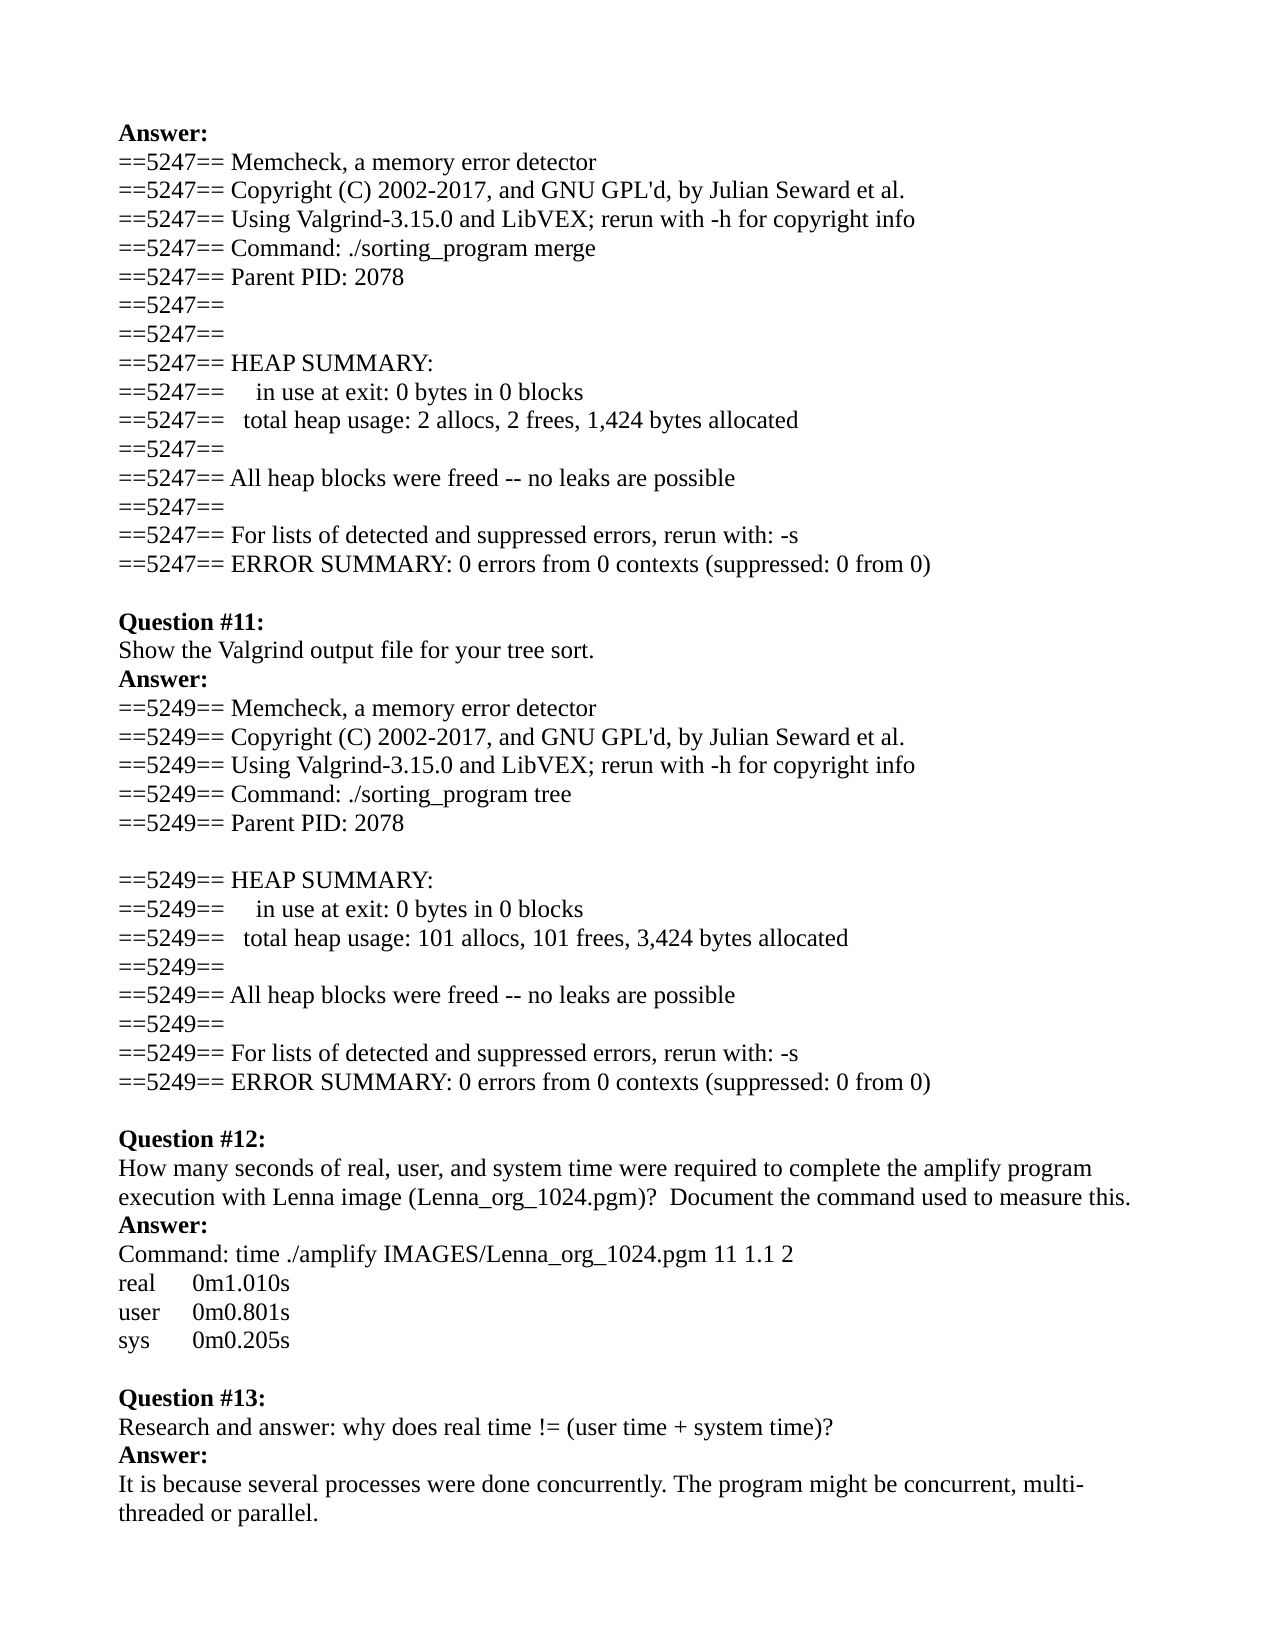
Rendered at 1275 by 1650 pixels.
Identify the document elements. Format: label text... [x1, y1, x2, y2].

text ==5247== [118, 291, 1157, 319]
text ==5249== Memcheck, a memory error detector [118, 693, 1157, 722]
text Show the Valgrind output file for your tree sort. [118, 636, 1157, 664]
text It is because several processes were done concurrently. The program might be concurrent, multi-threaded or parallel. [118, 1469, 1157, 1527]
text ==5247== in use at exit: 0 bytes in 0 blocks [118, 377, 1157, 406]
text How many seconds of real, user, and system time were required to complete the amplify program execution with Lenna image (Lenna_org_1024.pgm)? Document the command used to measure this. [118, 1153, 1157, 1211]
text Answer: [118, 118, 1157, 147]
text ==5249== Command: ./sorting_program tree [118, 779, 1157, 808]
text ==5247== Parent PID: 2078 [118, 262, 1157, 291]
text ==5247== ERROR SUMMARY: 0 errors from 0 contexts (suppressed: 0 from 0) [118, 549, 1157, 578]
text ==5247== HEAP SUMMARY: [118, 348, 1157, 377]
text ==5247== Copyright (C) 2002-2017, and GNU GPL'd, by Julian Seward et al. [118, 176, 1157, 204]
text user 0m0.801s [118, 1297, 1157, 1326]
text ==5249== All heap blocks were freed -- no leaks are possible [118, 981, 1157, 1009]
text Question #12: [118, 1124, 1157, 1153]
text ==5249== HEAP SUMMARY: [118, 866, 1157, 894]
text ==5247== Command: ./sorting_program merge [118, 233, 1157, 262]
text ==5249== [118, 1009, 1157, 1038]
text ==5247== For lists of detected and suppressed errors, rerun with: -s [118, 521, 1157, 549]
text ==5249== For lists of detected and suppressed errors, rerun with: -s [118, 1038, 1157, 1067]
text ==5249== [118, 952, 1157, 981]
text Answer: [118, 664, 1157, 693]
text ==5247== [118, 434, 1157, 463]
text Research and answer: why does real time != (user time + system time)? [118, 1412, 1157, 1441]
text Question #13: [118, 1383, 1157, 1412]
text ==5247== [118, 319, 1157, 348]
text ==5247== Using Valgrind-3.15.0 and LibVEX; rerun with -h for copyright info [118, 204, 1157, 233]
text ==5249== ERROR SUMMARY: 0 errors from 0 contexts (suppressed: 0 from 0) [118, 1067, 1157, 1096]
text ==5247== [118, 492, 1157, 521]
text ==5247== Memcheck, a memory error detector [118, 147, 1157, 176]
text ==5249== Copyright (C) 2002-2017, and GNU GPL'd, by Julian Seward et al. [118, 722, 1157, 751]
text Question #11: [118, 607, 1157, 636]
text real 0m1.010s [118, 1268, 1157, 1297]
text ==5247== total heap usage: 2 allocs, 2 frees, 1,424 bytes allocated [118, 406, 1157, 434]
text ==5249== in use at exit: 0 bytes in 0 blocks [118, 894, 1157, 923]
text sys 0m0.205s [118, 1326, 1157, 1354]
text ==5249== Parent PID: 2078 [118, 808, 1157, 837]
text Command: time ./amplify IMAGES/Lenna_org_1024.pgm 11 1.1 2 [118, 1239, 1157, 1268]
text Answer: [118, 1211, 1157, 1239]
text ==5249== Using Valgrind-3.15.0 and LibVEX; rerun with -h for copyright info [118, 751, 1157, 779]
text ==5249== total heap usage: 101 allocs, 101 frees, 3,424 bytes allocated [118, 923, 1157, 952]
text ==5247== All heap blocks were freed -- no leaks are possible [118, 463, 1157, 492]
text Answer: [118, 1441, 1157, 1469]
